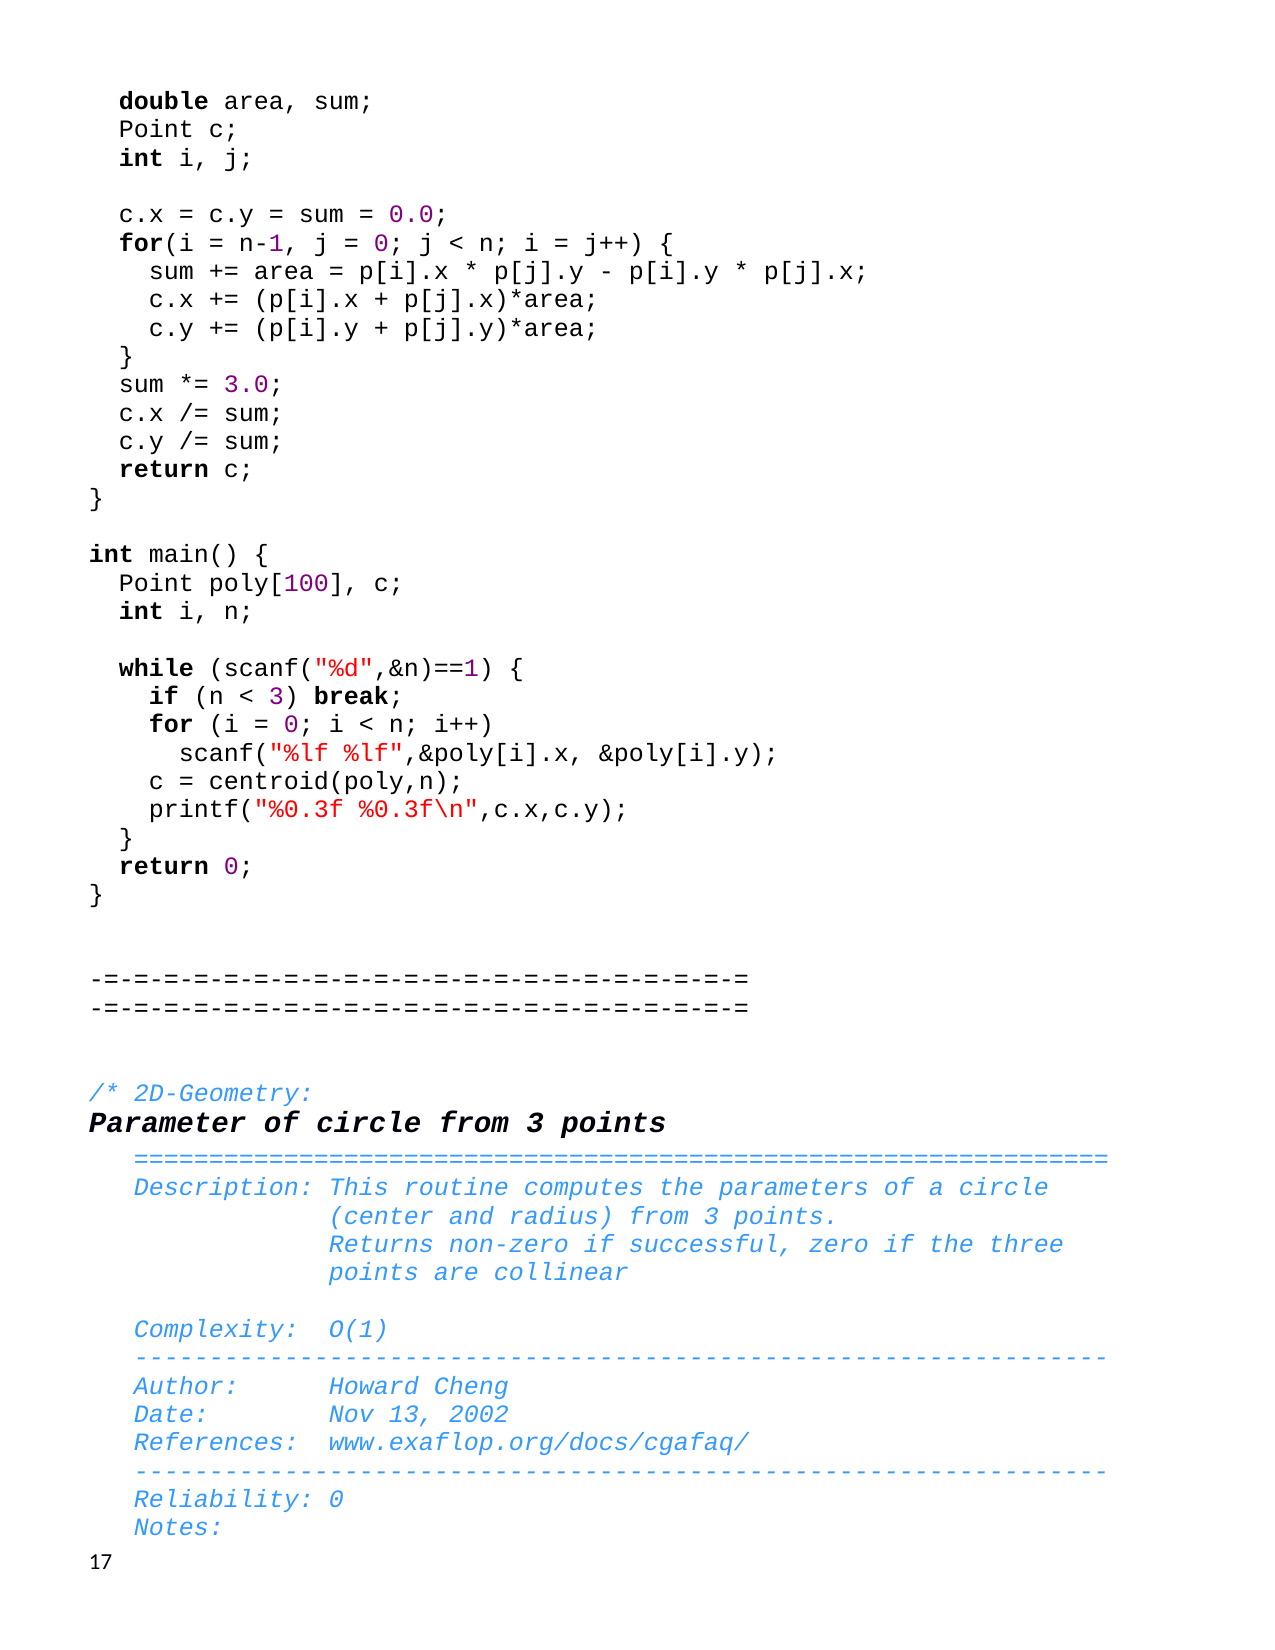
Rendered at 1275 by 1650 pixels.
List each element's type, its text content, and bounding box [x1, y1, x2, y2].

text c.x /= sum; [89, 400, 1186, 429]
text return c; [89, 457, 1186, 485]
text } [89, 825, 1186, 854]
text points are collinear [89, 1260, 1186, 1288]
text } [89, 344, 1186, 372]
text } [89, 882, 1186, 910]
text (center and radius) from 3 points. [89, 1203, 1186, 1232]
text ----------------------------------------------------------------- [89, 1458, 1186, 1487]
subtitle Parameter of circle from 3 points [89, 1109, 1186, 1142]
text int i, j; [89, 145, 1186, 174]
text Point poly[100], c; [89, 570, 1186, 599]
text Complexity: O(1) [89, 1317, 1186, 1345]
text -=-=-=-=-=-=-=-=-=-=-=-=-=-=-=-=-=-=-=-=-=-= [89, 995, 1186, 1024]
text while (scanf("%d",&n)==1) { [89, 655, 1186, 684]
text sum += area = p[i].x * p[j].y - p[i].y * p[j].x; [89, 259, 1186, 287]
text } [89, 485, 1186, 514]
text -=-=-=-=-=-=-=-=-=-=-=-=-=-=-=-=-=-=-=-=-=-= [89, 967, 1186, 995]
text References: www.exaflop.org/docs/cgafaq/ [89, 1430, 1186, 1458]
text Point c; [89, 117, 1186, 145]
text Returns non-zero if successful, zero if the three [89, 1232, 1186, 1260]
text ================================================================= [89, 1147, 1186, 1175]
text ----------------------------------------------------------------- [89, 1345, 1186, 1373]
text return 0; [89, 854, 1186, 882]
text Author: Howard Cheng [89, 1373, 1186, 1402]
text c.y /= sum; [89, 429, 1186, 457]
text for (i = 0; i < n; i++) [89, 712, 1186, 740]
text /* 2D-Geometry: [89, 1080, 1186, 1109]
text Date: Nov 13, 2002 [89, 1402, 1186, 1430]
text if (n < 3) break; [89, 684, 1186, 712]
text Reliability: 0 [89, 1487, 1186, 1515]
text printf("%0.3f %0.3f\n",c.x,c.y); [89, 797, 1186, 825]
text int i, n; [89, 599, 1186, 627]
text c.x += (p[i].x + p[j].x)*area; [89, 287, 1186, 315]
text scanf("%lf %lf",&poly[i].x, &poly[i].y); [89, 740, 1186, 769]
text Notes: [89, 1515, 1186, 1543]
text double area, sum; [89, 89, 1186, 117]
text sum *= 3.0; [89, 372, 1186, 400]
text c.x = c.y = sum = 0.0; [89, 202, 1186, 230]
text c = centroid(poly,n); [89, 769, 1186, 797]
text c.y += (p[i].y + p[j].y)*area; [89, 315, 1186, 344]
text for(i = n-1, j = 0; j < n; i = j++) { [89, 230, 1186, 259]
text int main() { [89, 542, 1186, 570]
text Description: This routine computes the parameters of a circle [89, 1175, 1186, 1203]
